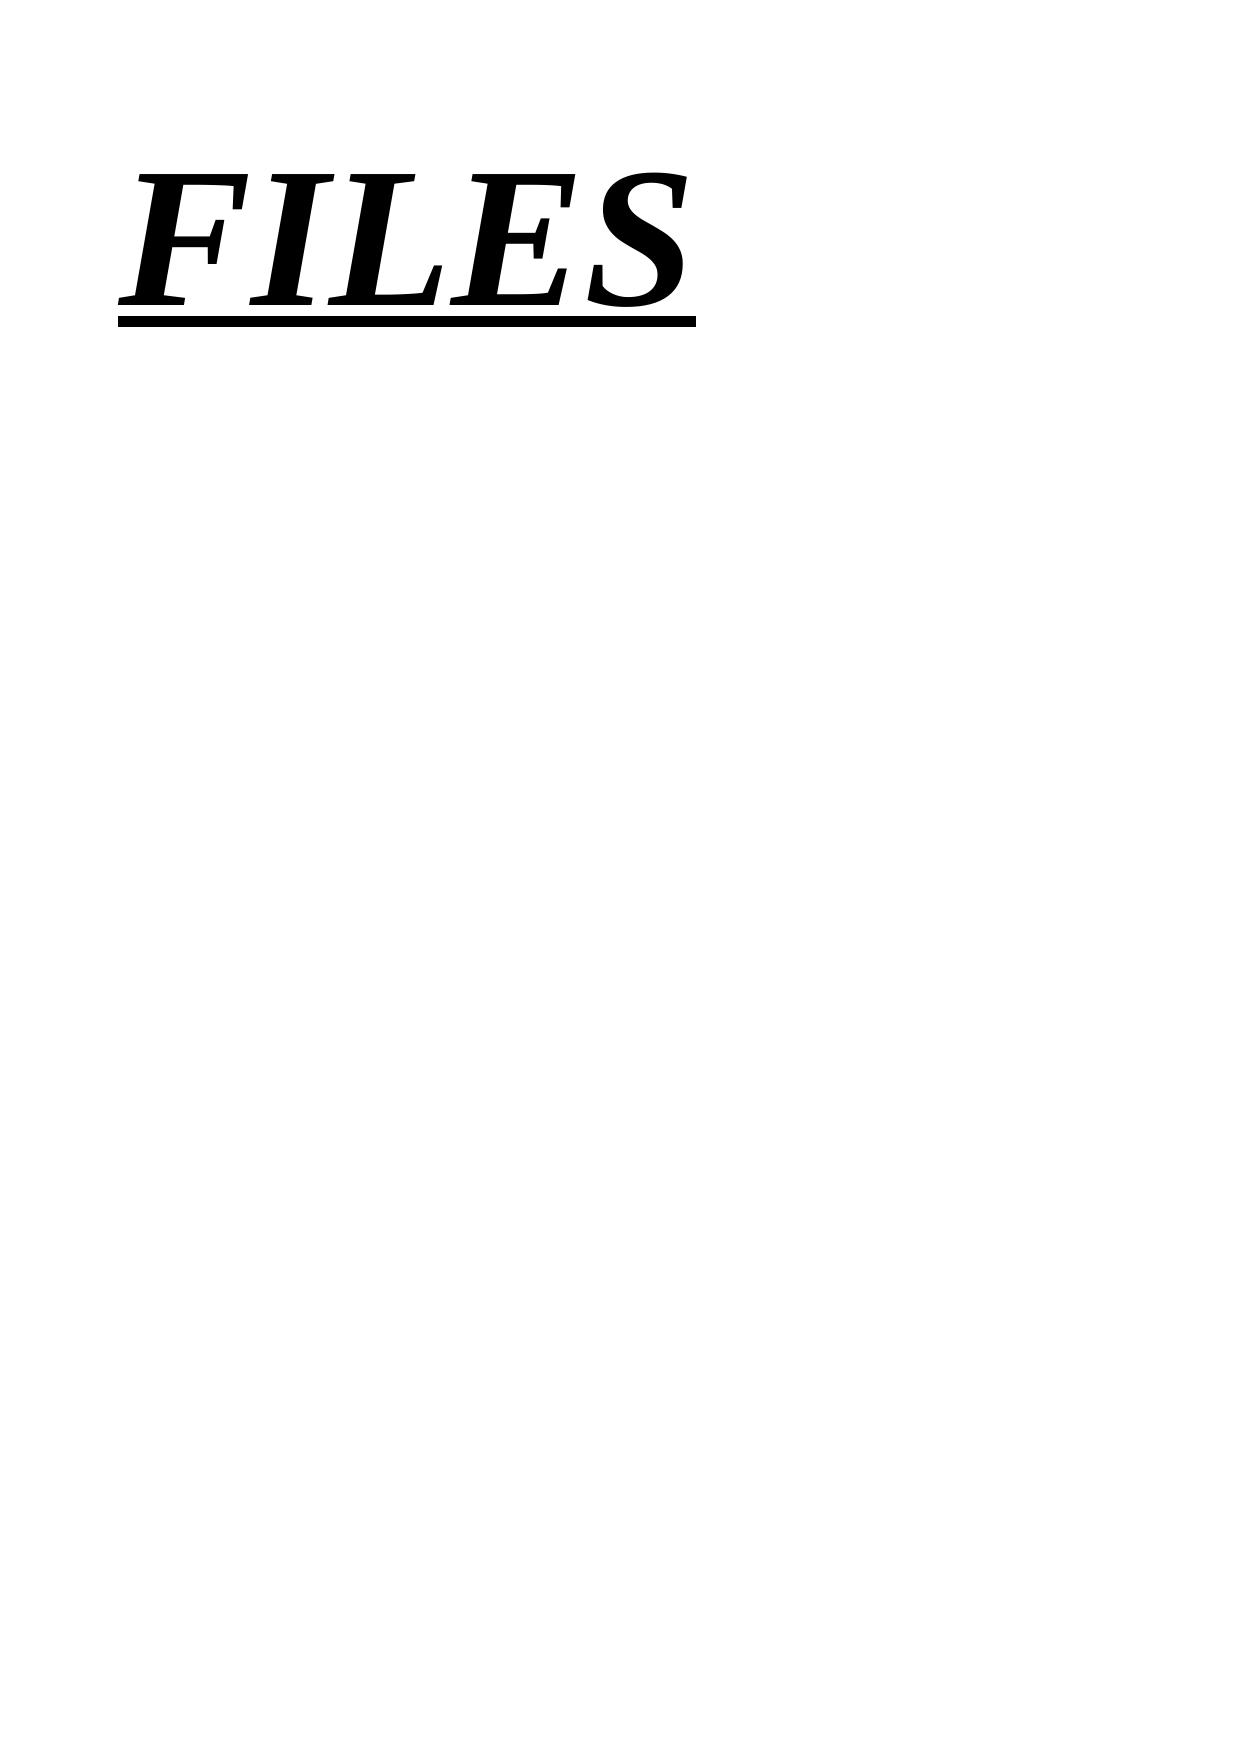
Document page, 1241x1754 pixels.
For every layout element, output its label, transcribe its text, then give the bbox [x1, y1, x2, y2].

text FILES [118, 118, 1122, 348]
